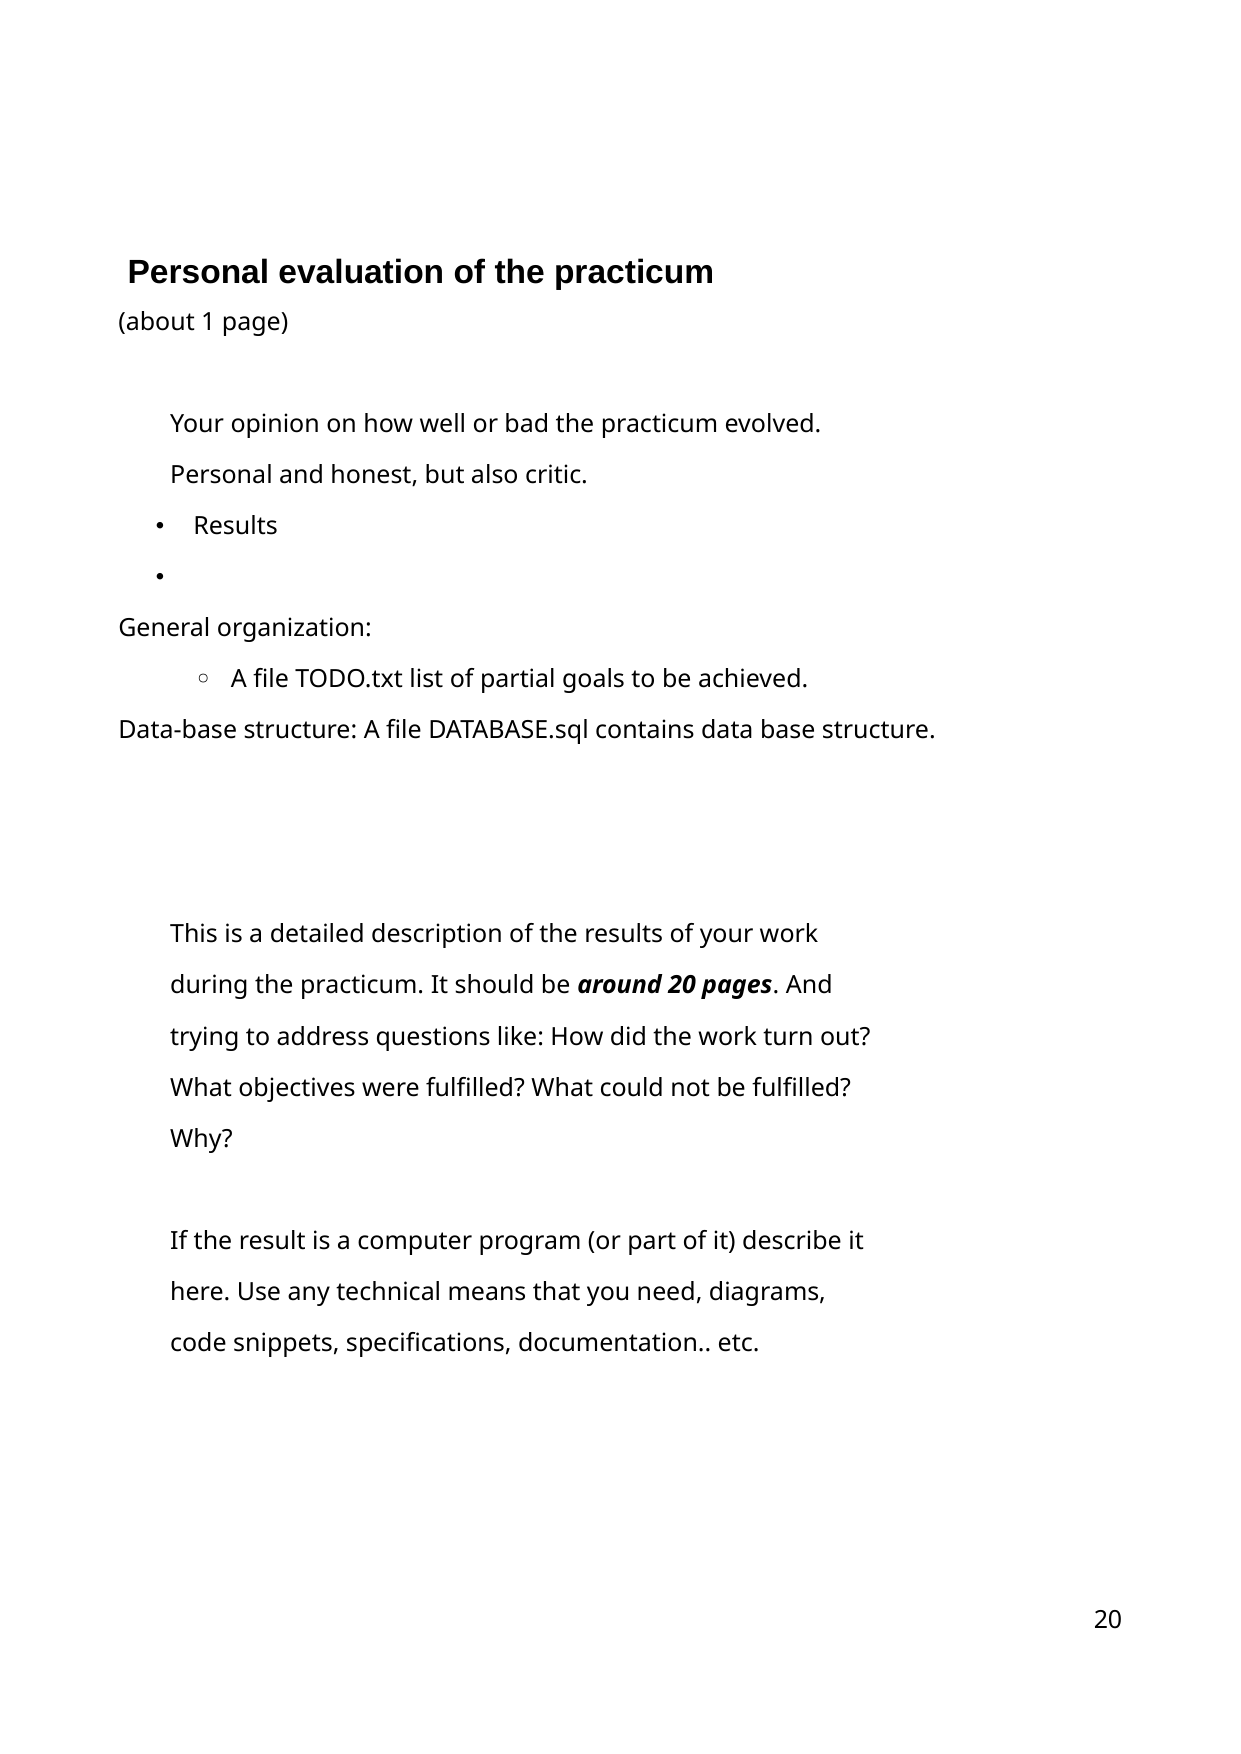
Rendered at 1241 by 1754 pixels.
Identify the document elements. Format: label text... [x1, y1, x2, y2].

list Results [156, 508, 1122, 542]
text trying to address questions like: How did the work turn out? [118, 1018, 1122, 1052]
text If the result is a computer program (or part of it) describe it [118, 1222, 1122, 1256]
text Why? [118, 1120, 1122, 1154]
text This is a detailed description of the results of your work [118, 916, 1122, 950]
text General organization: [118, 610, 1122, 644]
text code snippets, specifications, documentation.. etc. [118, 1324, 1122, 1358]
text here. Use any technical means that you need, diagrams, [118, 1273, 1122, 1307]
text Your opinion on how well or bad the practicum evolved. [118, 406, 1122, 440]
text What objectives were fulfilled? What could not be fulfilled? [118, 1069, 1122, 1103]
text during the practicum. It should be around 20 pages. And [118, 967, 1122, 1001]
text (about 1 page) [118, 303, 1122, 338]
text Data-base structure: A file DATABASE.sql contains data base structure. [118, 712, 1122, 746]
list A file TODO.txt list of partial goals to be achieved. [193, 661, 1122, 695]
subtitle Personal evaluation of the practicum [118, 252, 1122, 291]
text Personal and honest, but also critic. [118, 457, 1122, 491]
